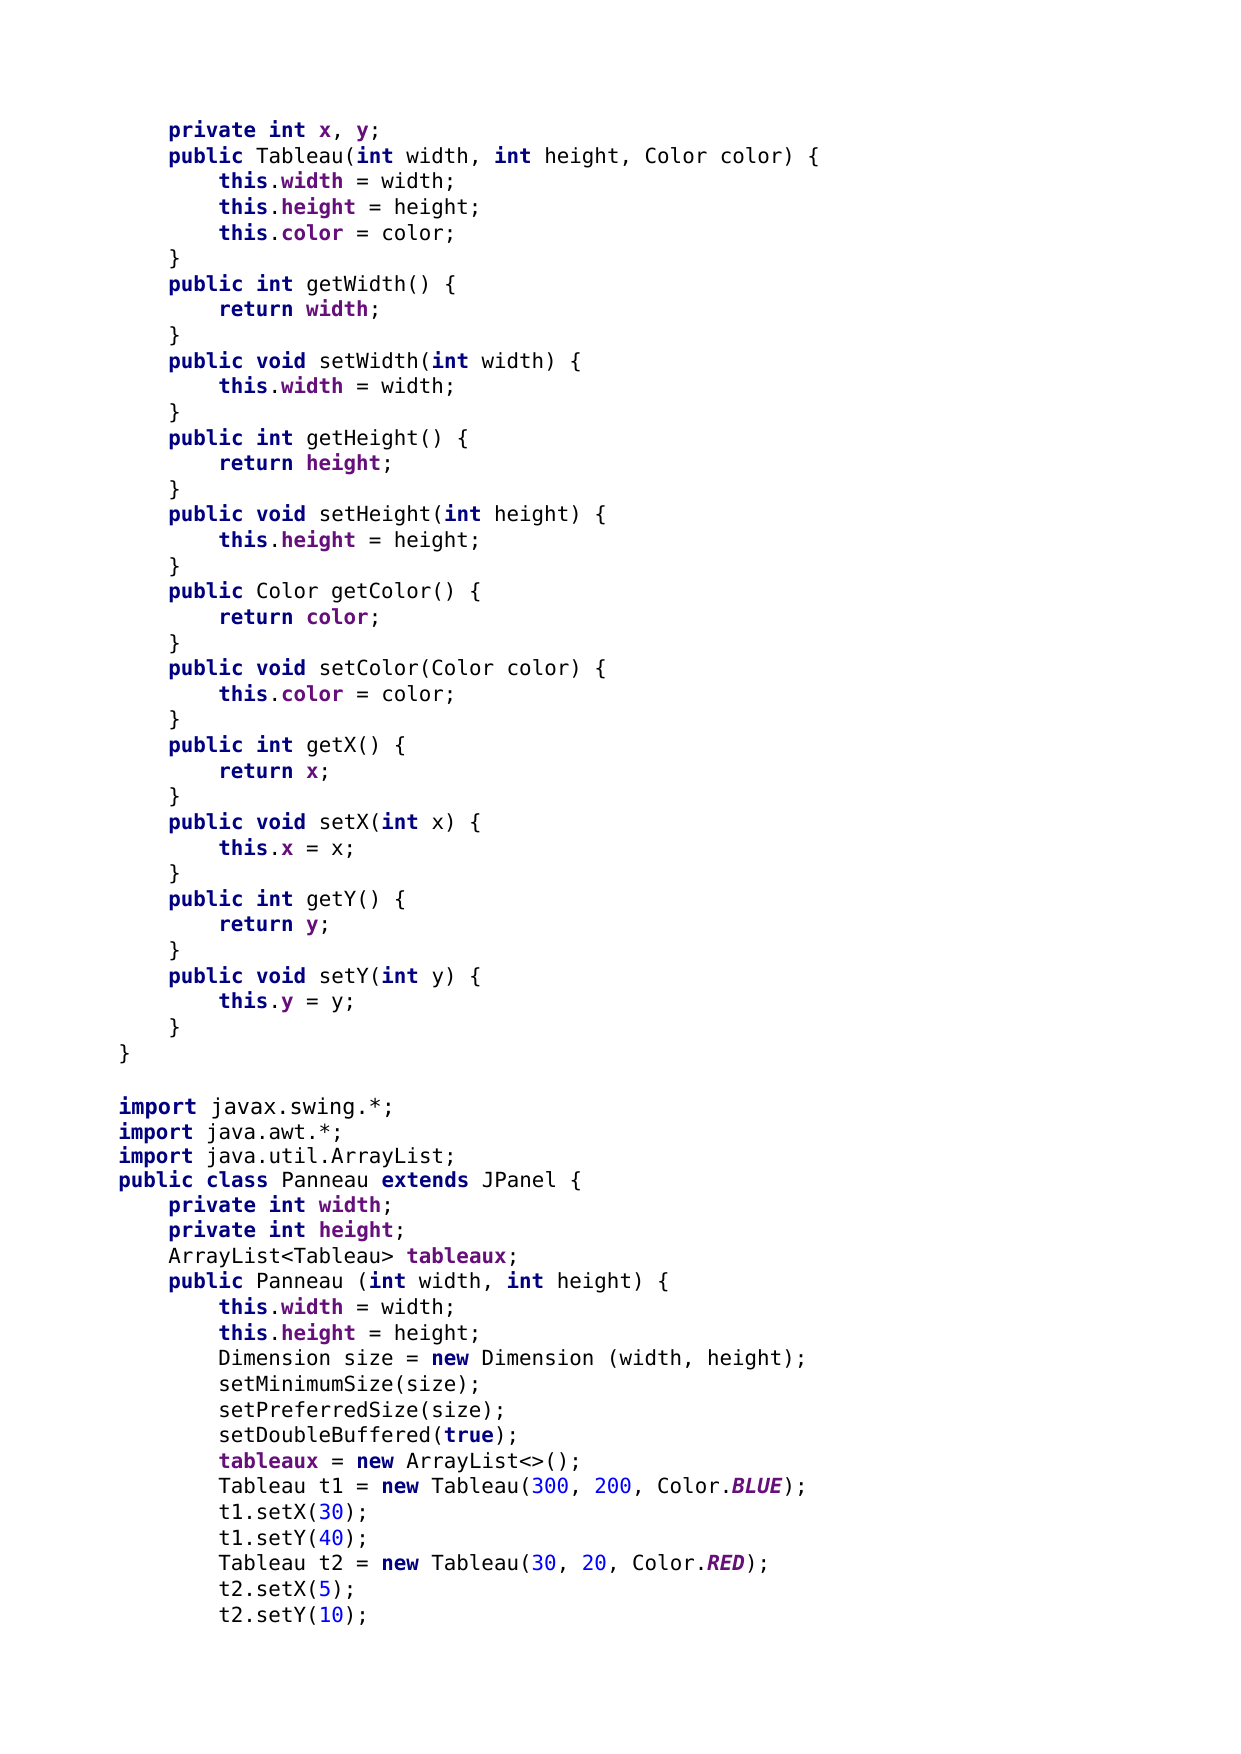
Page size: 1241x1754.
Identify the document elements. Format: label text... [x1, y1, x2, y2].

text this.width = width; [118, 169, 1122, 195]
text Tableau t2 = new Tableau(30, 20, Color.RED); [118, 1551, 1122, 1577]
text this.color = color; [118, 221, 1122, 246]
text import java.awt.*; [118, 1120, 1122, 1144]
text } [118, 784, 1122, 810]
text public Color getColor() { [118, 579, 1122, 605]
text return x; [118, 759, 1122, 784]
text public int getWidth() { [118, 272, 1122, 297]
text } [118, 707, 1122, 733]
text public int getX() { [118, 733, 1122, 759]
text return height; [118, 451, 1122, 477]
text } [118, 1041, 1122, 1065]
text t2.setY(10); [118, 1603, 1122, 1628]
text public void setWidth(int width) { [118, 349, 1122, 374]
text this.x = x; [118, 836, 1122, 861]
text setDoubleBuffered(true); [118, 1423, 1122, 1449]
text private int height; [118, 1218, 1122, 1244]
text t2.setX(5); [118, 1577, 1122, 1603]
text ArrayList<Tableau> tableaux; [118, 1244, 1122, 1269]
text } [118, 554, 1122, 579]
text setPreferredSize(size); [118, 1398, 1122, 1423]
text public class Panneau extends JPanel { [118, 1168, 1122, 1193]
text public Tableau(int width, int height, Color color) { [118, 144, 1122, 169]
text public Panneau (int width, int height) { [118, 1269, 1122, 1295]
text } [118, 938, 1122, 964]
text this.height = height; [118, 1321, 1122, 1346]
text return color; [118, 605, 1122, 631]
text private int width; [118, 1193, 1122, 1218]
text public void setHeight(int height) { [118, 502, 1122, 528]
text tableaux = new ArrayList<>(); [118, 1449, 1122, 1474]
text } [118, 246, 1122, 272]
text import javax.swing.*; [118, 1094, 1122, 1120]
text } [118, 861, 1122, 887]
text this.width = width; [118, 374, 1122, 400]
text this.y = y; [118, 989, 1122, 1015]
text return width; [118, 297, 1122, 323]
text private int x, y; [118, 118, 1122, 144]
text t1.setX(30); [118, 1500, 1122, 1526]
text import java.util.ArrayList; [118, 1144, 1122, 1168]
text public int getY() { [118, 887, 1122, 912]
text public int getHeight() { [118, 426, 1122, 451]
text public void setY(int y) { [118, 964, 1122, 989]
text } [118, 477, 1122, 502]
text public void setColor(Color color) { [118, 656, 1122, 682]
text } [118, 323, 1122, 349]
text t1.setY(40); [118, 1526, 1122, 1551]
text public void setX(int x) { [118, 810, 1122, 836]
text } [118, 400, 1122, 426]
text this.width = width; [118, 1295, 1122, 1321]
text setMinimumSize(size); [118, 1372, 1122, 1398]
text } [118, 1015, 1122, 1041]
text return y; [118, 912, 1122, 938]
text this.height = height; [118, 528, 1122, 554]
text } [118, 631, 1122, 656]
text Tableau t1 = new Tableau(300, 200, Color.BLUE); [118, 1474, 1122, 1500]
text this.height = height; [118, 195, 1122, 221]
text Dimension size = new Dimension (width, height); [118, 1346, 1122, 1372]
text this.color = color; [118, 682, 1122, 707]
